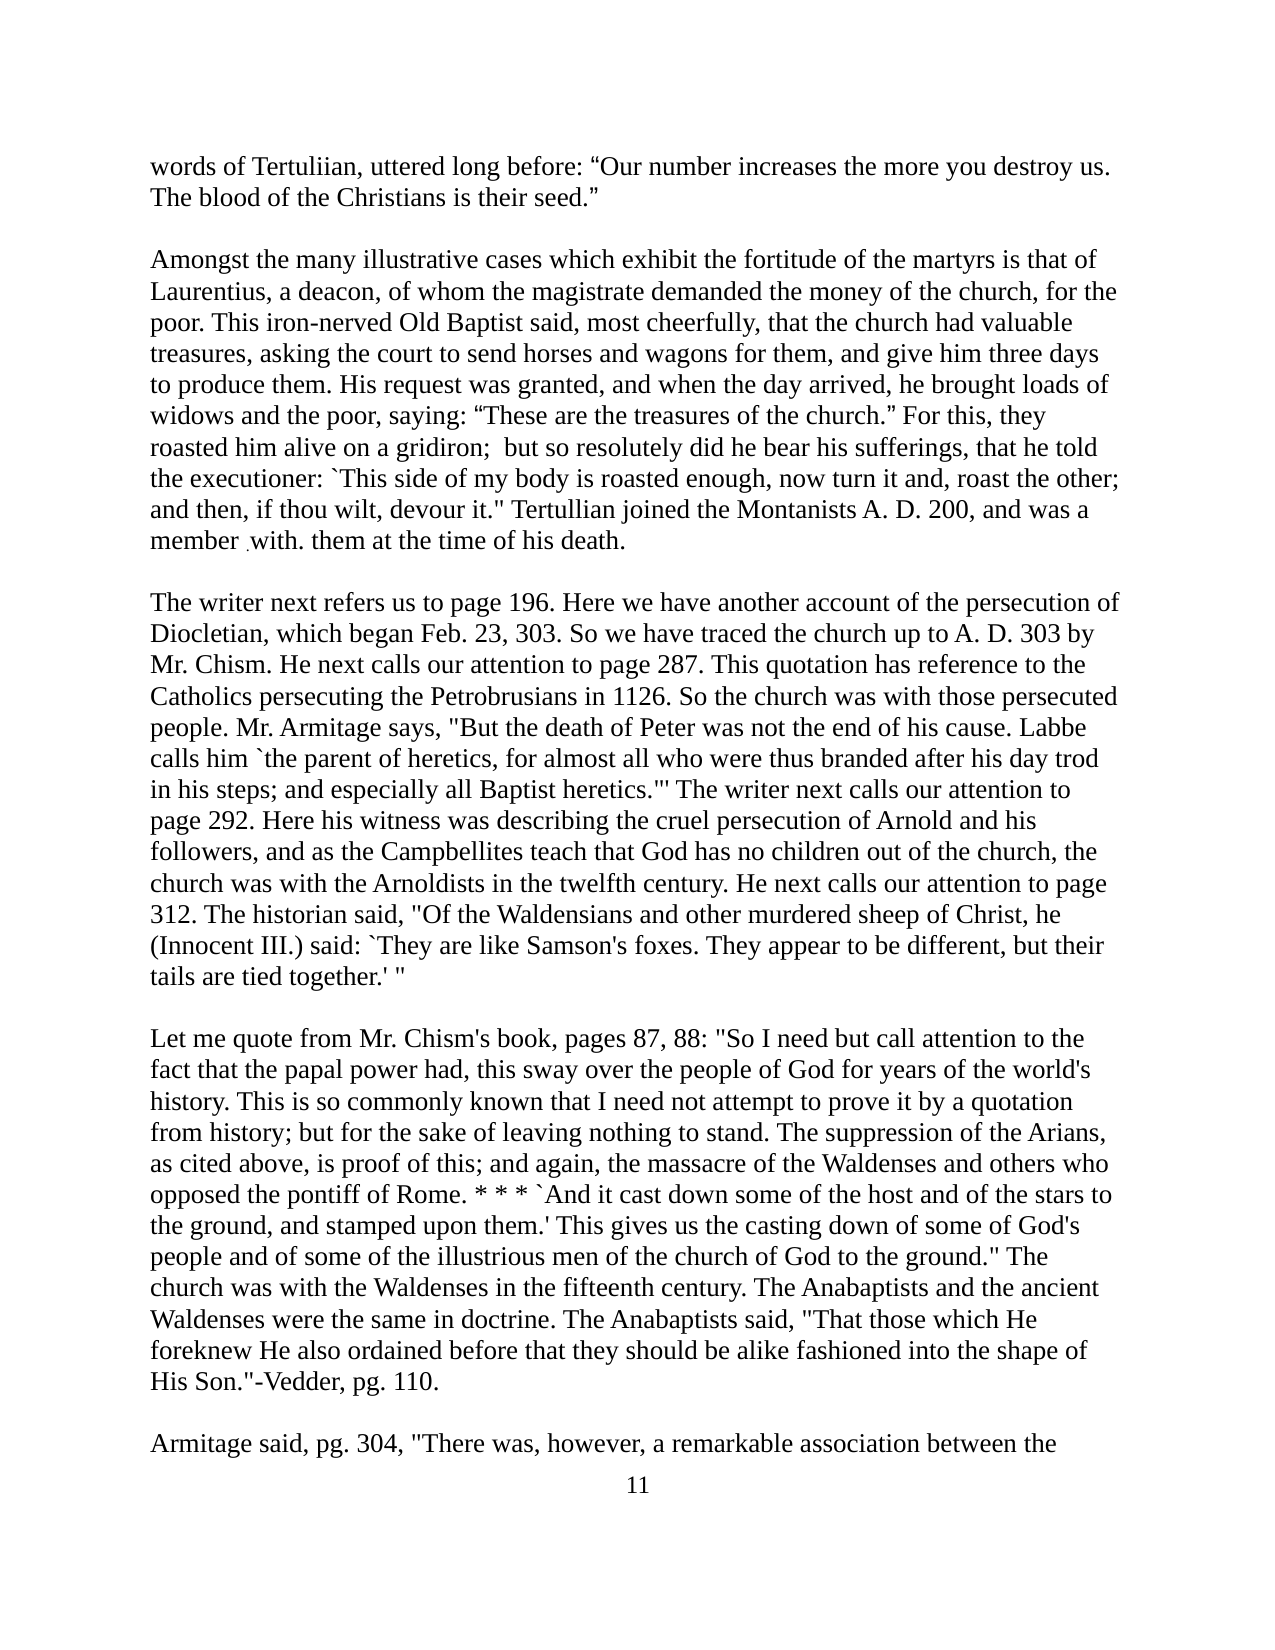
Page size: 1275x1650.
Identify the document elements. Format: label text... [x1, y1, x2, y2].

text The writer next refers us to page 196. Here we have another account of the persecution of Diocletian, which began Feb. 23, 303. So we have traced the church up to A. D. 303 by Mr. Chism. He next calls our attention to page 287. This quotation has reference to the Catholics persecuting the Petrobrusians in 1126. So the church was with those persecuted people. Mr. Armitage says, "But the death of Peter was not the end of his cause. Labbe calls him `the parent of heretics, for almost all who were thus branded after his day trod in his steps; and especially all Baptist heretics."' The writer next calls our attention to page 292. Here his witness was describing the cruel persecution of Arnold and his followers, and as the Campbellites teach that God has no children out of the church, the church was with the Arnoldists in the twelfth century. He next calls our attention to page 312. The historian said, "Of the Waldensians and other murdered sheep of Christ, he (Innocent III.) said: `They are like Samson's foxes. They appear to be different, but their tails are tied together.' " [150, 586, 1125, 991]
text words of Tertuliian, uttered long before: “Our number increases the more you destroy us. The blood of the Christians is their seed.” [150, 150, 1125, 212]
text Amongst the many illustrative cases which exhibit the fortitude of the martyrs is that of Laurentius, a deacon, of whom the magistrate demanded the money of the church, for the poor. This iron-nerved Old Baptist said, most cheerfully, that the church had valuable treasures, asking the court to send horses and wagons for them, and give him three days to produce them. His request was granted, and when the day arrived, he brought loads of widows and the poor, saying: “These are the treasures of the church.” For this, they roasted him alive on a gridiron; but so resolutely did he bear his sufferings, that he told the executioner: `This side of my body is roasted enough, now turn it and, roast the other; and then, if thou wilt, devour it." Tertullian joined the Montanists A. D. 200, and was a member .with. them at the time of his death. [150, 244, 1125, 555]
text Armitage said, pg. 304, "There was, however, a remarkable association between the [150, 1427, 1125, 1458]
text Let me quote from Mr. Chism's book, pages 87, 88: "So I need but call attention to the fact that the papal power had, this sway over the people of God for years of the world's history. This is so commonly known that I need not attempt to prove it by a quotation from history; but for the sake of leaving nothing to stand. The suppression of the Arians, as cited above, is proof of this; and again, the massacre of the Waldenses and others who opposed the pontiff of Rome. * * * `And it cast down some of the host and of the stars to the ground, and stamped upon them.' This gives us the casting down of some of God's people and of some of the illustrious men of the church of God to the ground." The church was with the Waldenses in the fifteenth century. The Anabaptists and the ancient Waldenses were the same in doctrine. The Anabaptists said, "That those which He foreknew He also ordained before that they should be alike fashioned into the shape of His Son."-Vedder, pg. 110. [150, 1022, 1125, 1396]
